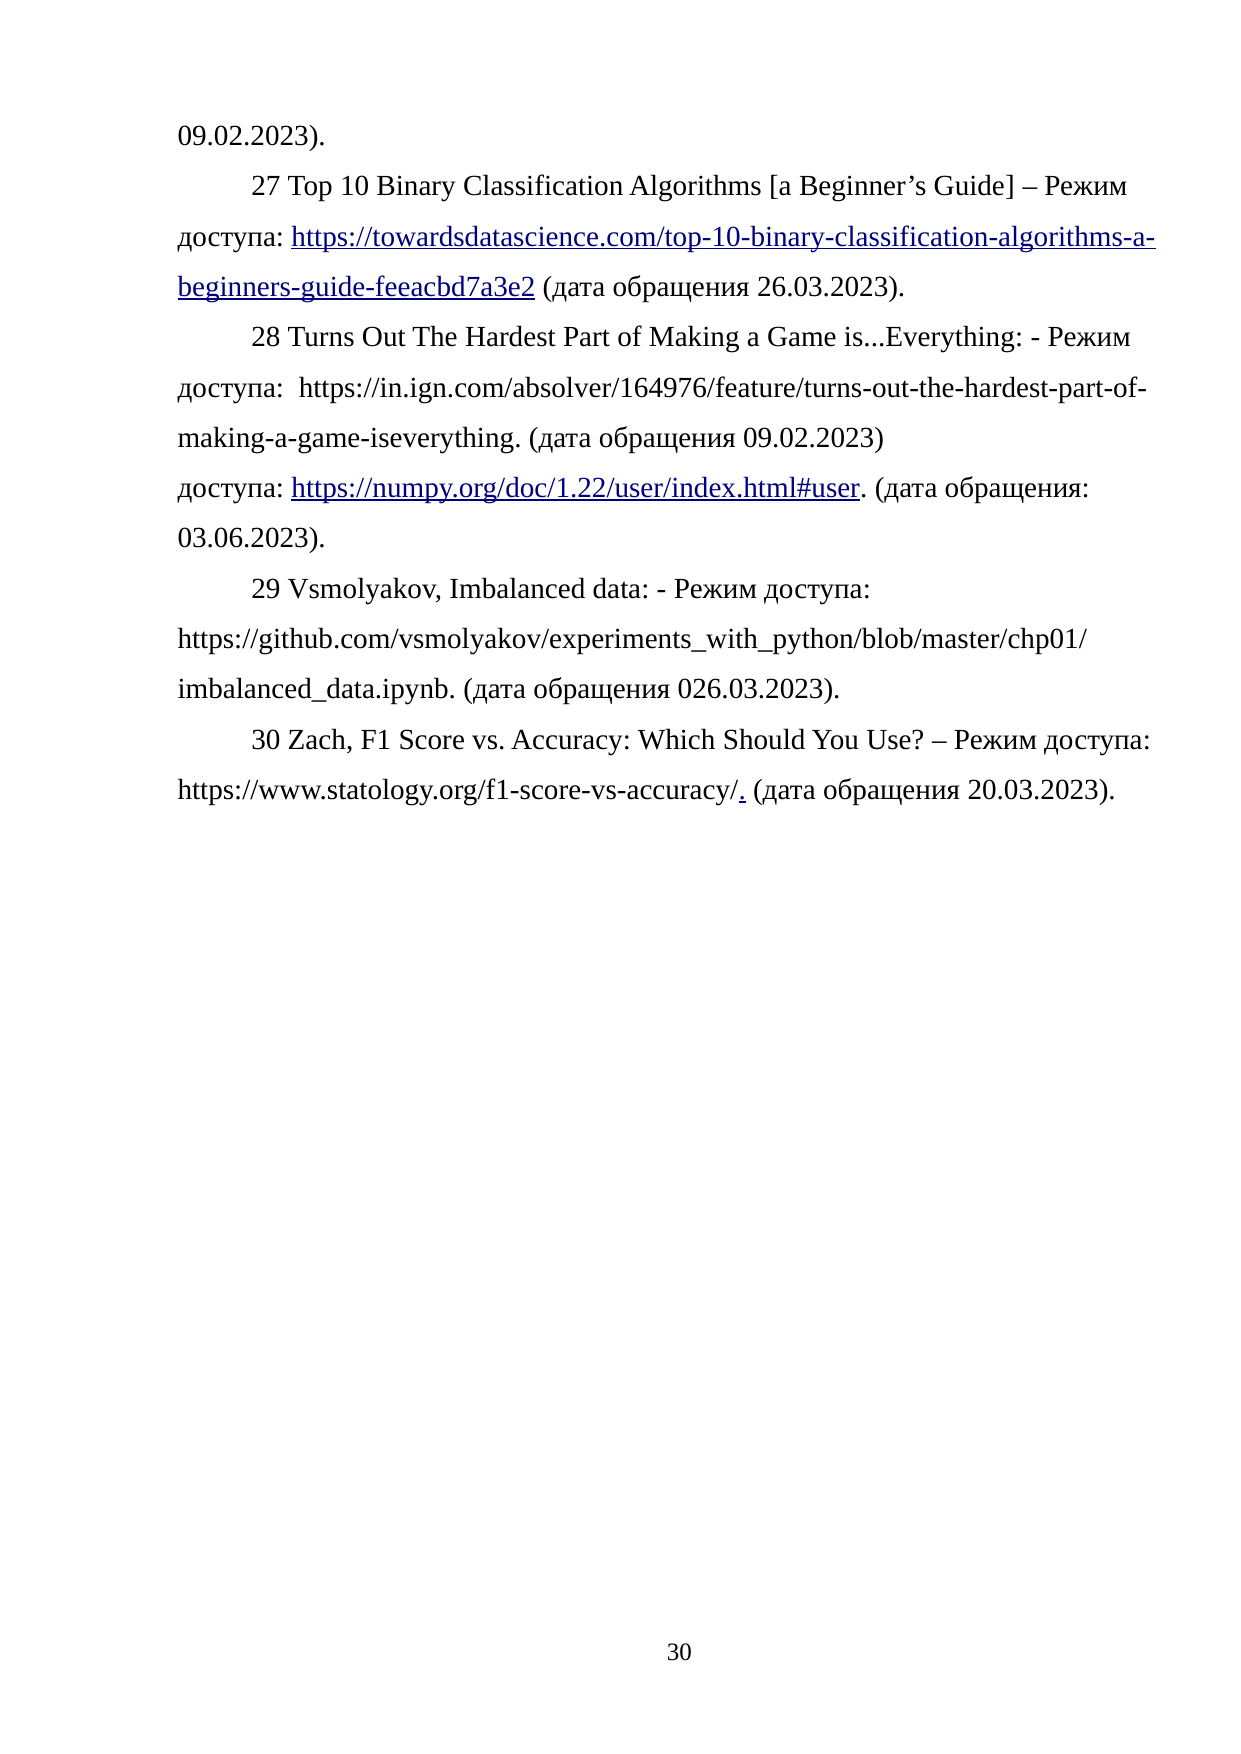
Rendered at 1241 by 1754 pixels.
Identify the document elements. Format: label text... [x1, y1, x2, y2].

list Top 10 Binary Classification Algorithms [a Beginner’s Guide] – Режим доступа: https://towardsdatascience.com/top-10-binary-classification-algorithms-a-beginners-guide-feeacbd7a3e2 (дата обращения 26.03.2023). [177, 168, 1181, 303]
list 09.02.2023). [177, 118, 1181, 152]
list Turns Out The Hardest Part of Making a Game is...Everything: - Режим доступа: https://in.ign.com/absolver/164976/feature/turns-out-the-hardest-part-of-making-a-game-iseverything. (дата обращения 09.02.2023) доступа: https://numpy.org/doc/1.22/user/index.html#user. (дата обращения: 03.06.2023). [177, 319, 1181, 554]
list Vsmolyakov, Imbalanced data: - Режим доступа: https://github.com/vsmolyakov/experiments_with_python/blob/master/chp01/imbalanced_data.ipynb. (дата обращения 026.03.2023). [177, 571, 1181, 705]
list Zach, F1 Score vs. Accuracy: Which Should You Use? – Режим доступа: https://www.statology.org/f1-score-vs-accuracy/. (дата обращения 20.03.2023). [177, 722, 1181, 806]
